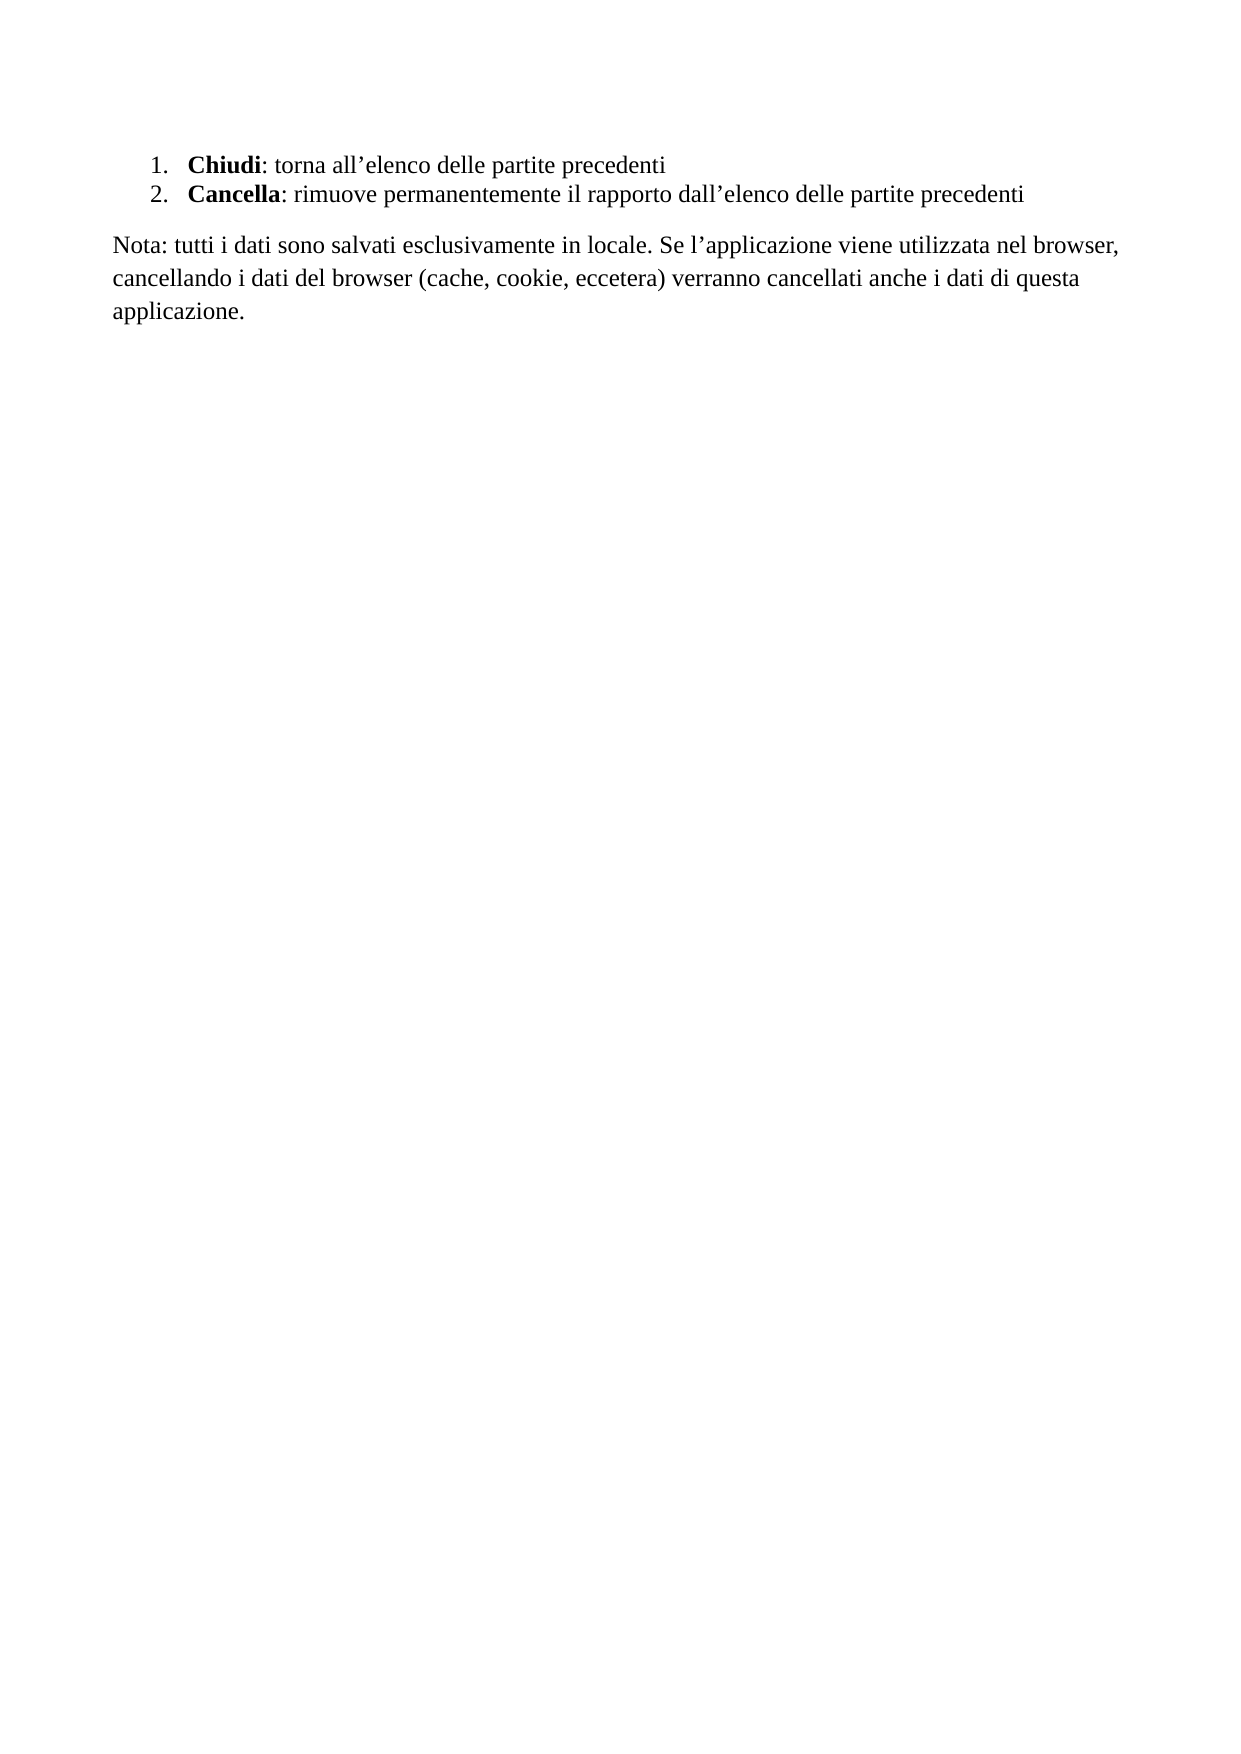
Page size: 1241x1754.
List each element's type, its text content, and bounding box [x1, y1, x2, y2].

list Cancella: rimuove permanentemente il rapporto dall’elenco delle partite precedenti [150, 179, 1128, 207]
list Chiudi: torna all’elenco delle partite precedenti [150, 150, 1128, 179]
text Nota: tutti i dati sono salvati esclusivamente in locale. Se l’applicazione viene utilizzata nel browser, cancellando i dati del browser (cache, cookie, eccetera) verranno cancellati anche i dati di questa applicazione. [112, 230, 1128, 325]
